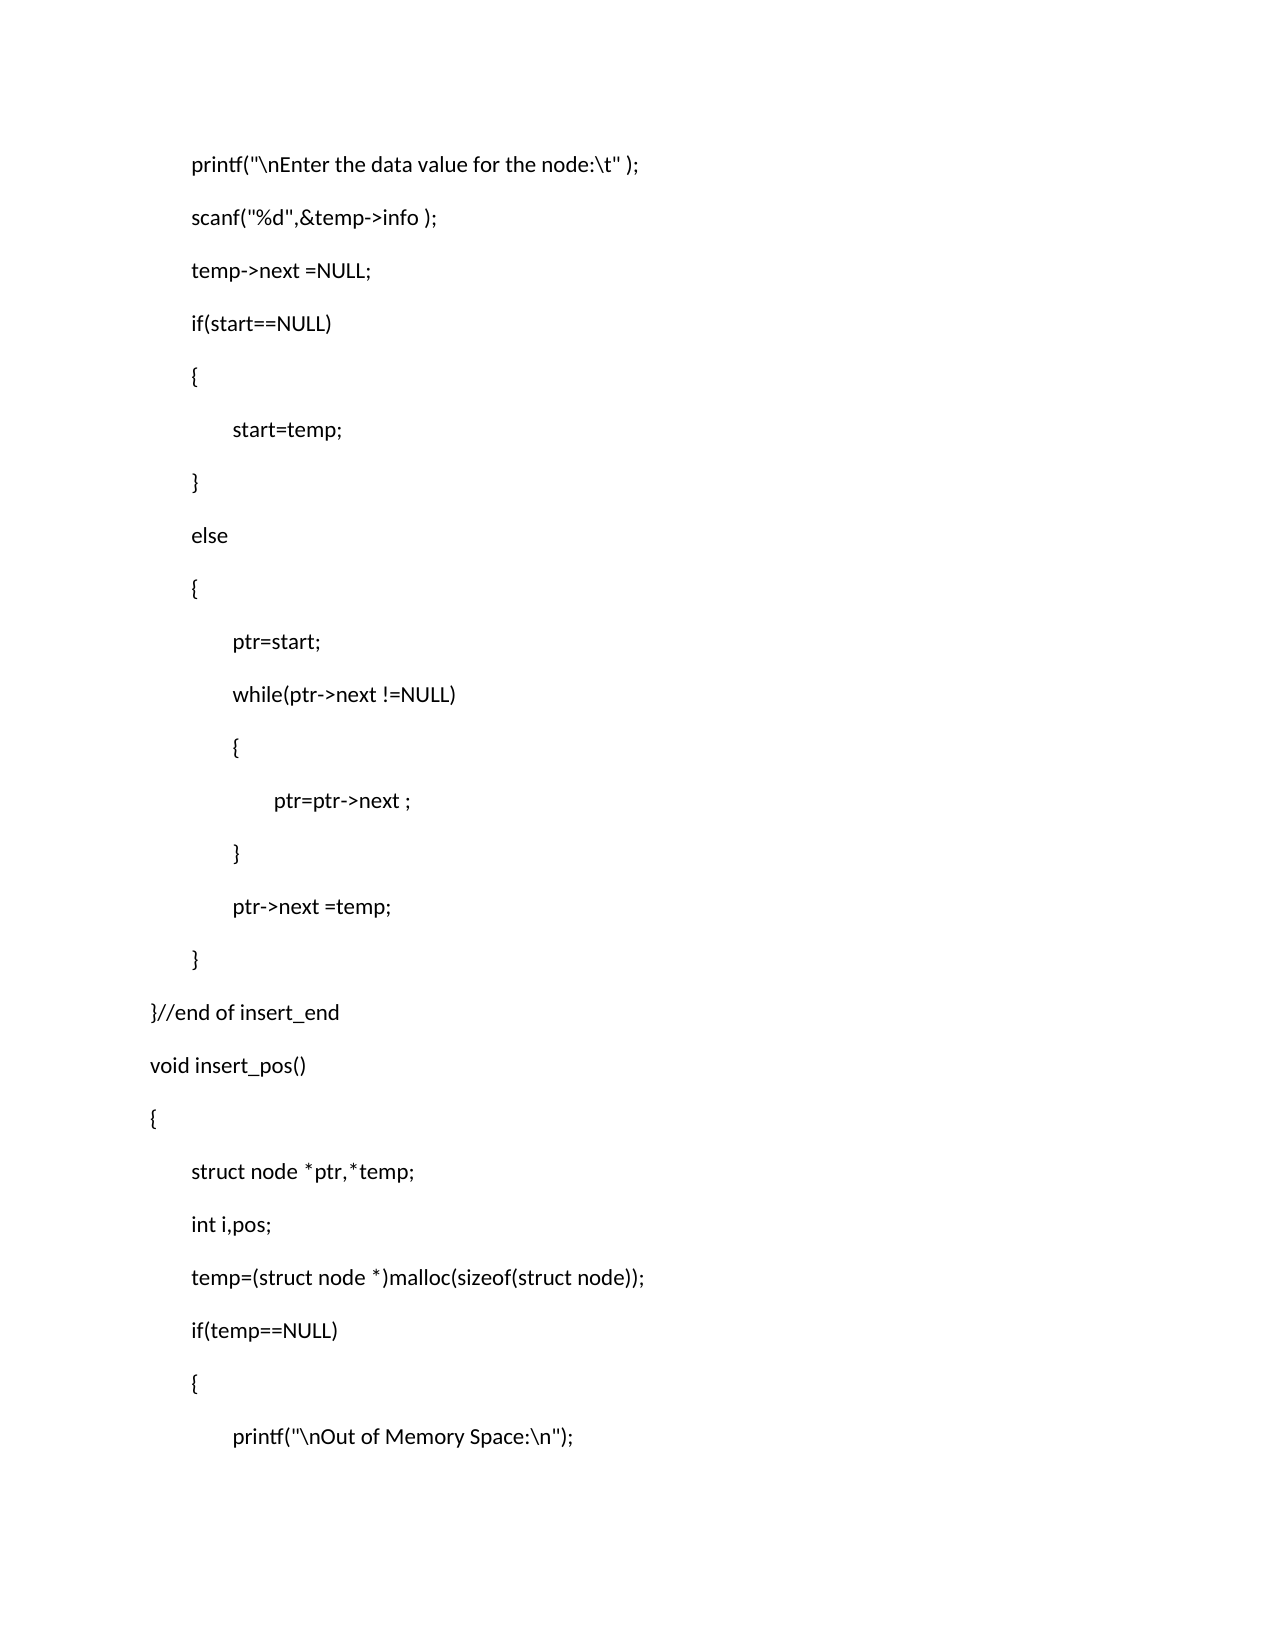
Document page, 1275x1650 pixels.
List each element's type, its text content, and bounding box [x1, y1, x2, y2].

text scanf("%d",&temp->info ); [150, 203, 1125, 231]
text } [150, 468, 1125, 496]
text struct node *ptr,*temp; [150, 1157, 1125, 1185]
text { [150, 733, 1125, 761]
text if(temp==NULL) [150, 1316, 1125, 1344]
text { [150, 1369, 1125, 1397]
text }//end of insert_end [150, 998, 1125, 1026]
text ptr=start; [150, 627, 1125, 655]
text temp->next =NULL; [150, 256, 1125, 284]
text ptr=ptr->next ; [150, 786, 1125, 814]
text if(start==NULL) [150, 309, 1125, 337]
text int i,pos; [150, 1210, 1125, 1238]
text printf("\nEnter the data value for the node:\t" ); [150, 150, 1125, 178]
text else [150, 521, 1125, 549]
text printf("\nOut of Memory Space:\n"); [150, 1422, 1125, 1451]
text ptr->next =temp; [150, 892, 1125, 920]
text } [150, 839, 1125, 867]
text void insert_pos() [150, 1051, 1125, 1079]
text while(ptr->next !=NULL) [150, 680, 1125, 708]
text { [150, 574, 1125, 602]
text start=temp; [150, 415, 1125, 443]
text { [150, 1104, 1125, 1132]
text { [150, 362, 1125, 390]
text } [150, 945, 1125, 973]
text temp=(struct node *)malloc(sizeof(struct node)); [150, 1263, 1125, 1291]
